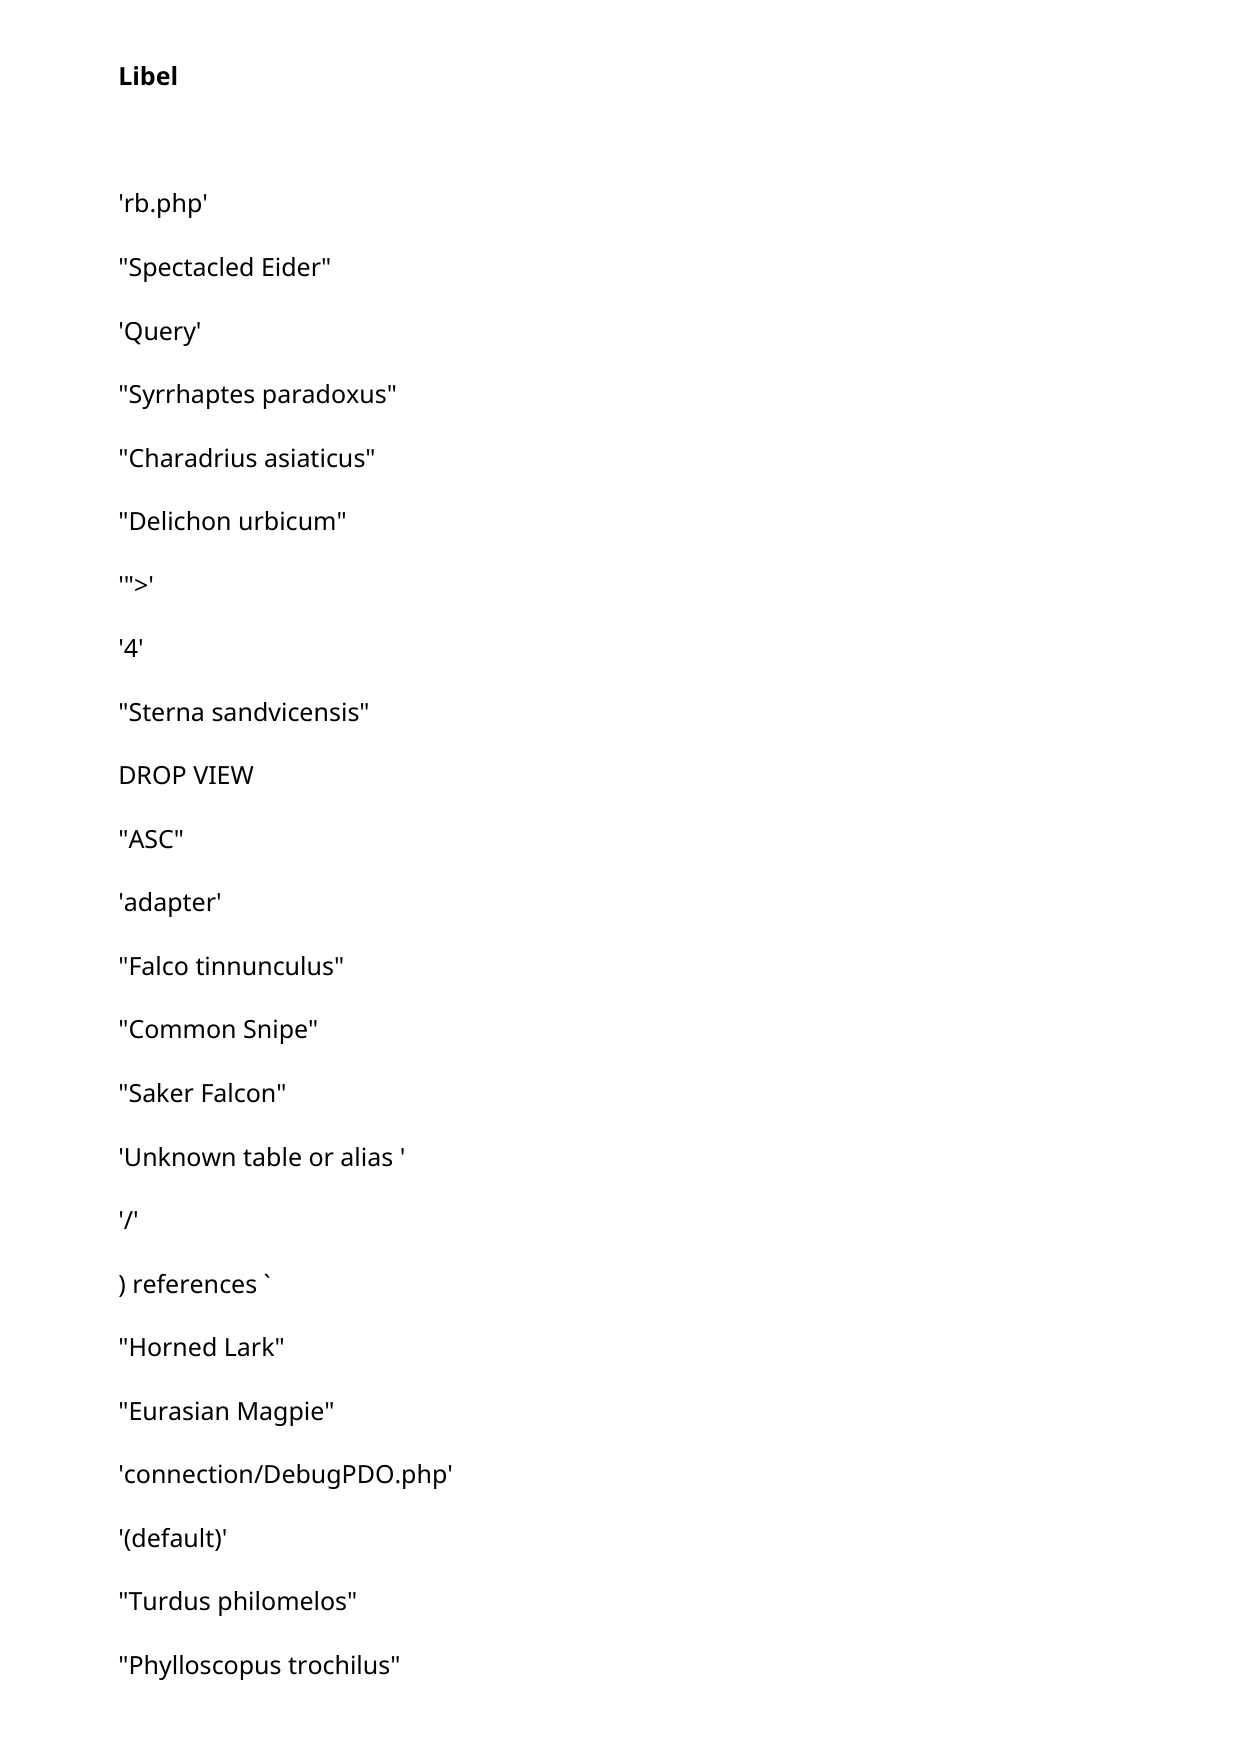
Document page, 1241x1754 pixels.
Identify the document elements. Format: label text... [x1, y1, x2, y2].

table_cell 'Unknown table or alias ' [118, 1139, 1240, 1203]
table_cell "Falco tinnunculus" [118, 949, 1240, 1012]
table_cell 'connection/DebugPDO.php' [118, 1457, 1240, 1521]
table_cell "Saker Falcon" [118, 1076, 1240, 1139]
table_cell 'rb.php' [118, 186, 1240, 250]
table_cell "Delichon urbicum" [118, 504, 1240, 567]
table_cell DROP VIEW [118, 758, 1240, 822]
table_cell "Horned Lark" [118, 1330, 1240, 1393]
table_cell "Syrrhaptes paradoxus" [118, 377, 1240, 440]
table_header Libel [118, 59, 1240, 123]
table_cell ) references ` [118, 1266, 1240, 1330]
table_cell "Phylloscopus trochilus" [118, 1648, 1240, 1682]
table_cell "Common Snipe" [118, 1012, 1240, 1076]
table_cell "Sterna sandvicensis" [118, 695, 1240, 758]
table_cell '/' [118, 1203, 1240, 1266]
table_cell "Eurasian Magpie" [118, 1394, 1240, 1457]
table_cell [118, 123, 1240, 186]
table_cell '(default)' [118, 1521, 1240, 1584]
table_cell "Turdus philomelos" [118, 1584, 1240, 1648]
table_cell '">' [118, 568, 1240, 631]
table_cell 'Query' [118, 313, 1240, 377]
table_cell 'adapter' [118, 885, 1240, 949]
table_cell "Charadrius asiaticus" [118, 440, 1240, 504]
table_cell '4' [118, 631, 1240, 694]
table_cell "Spectacled Eider" [118, 250, 1240, 313]
table_cell "ASC" [118, 822, 1240, 885]
